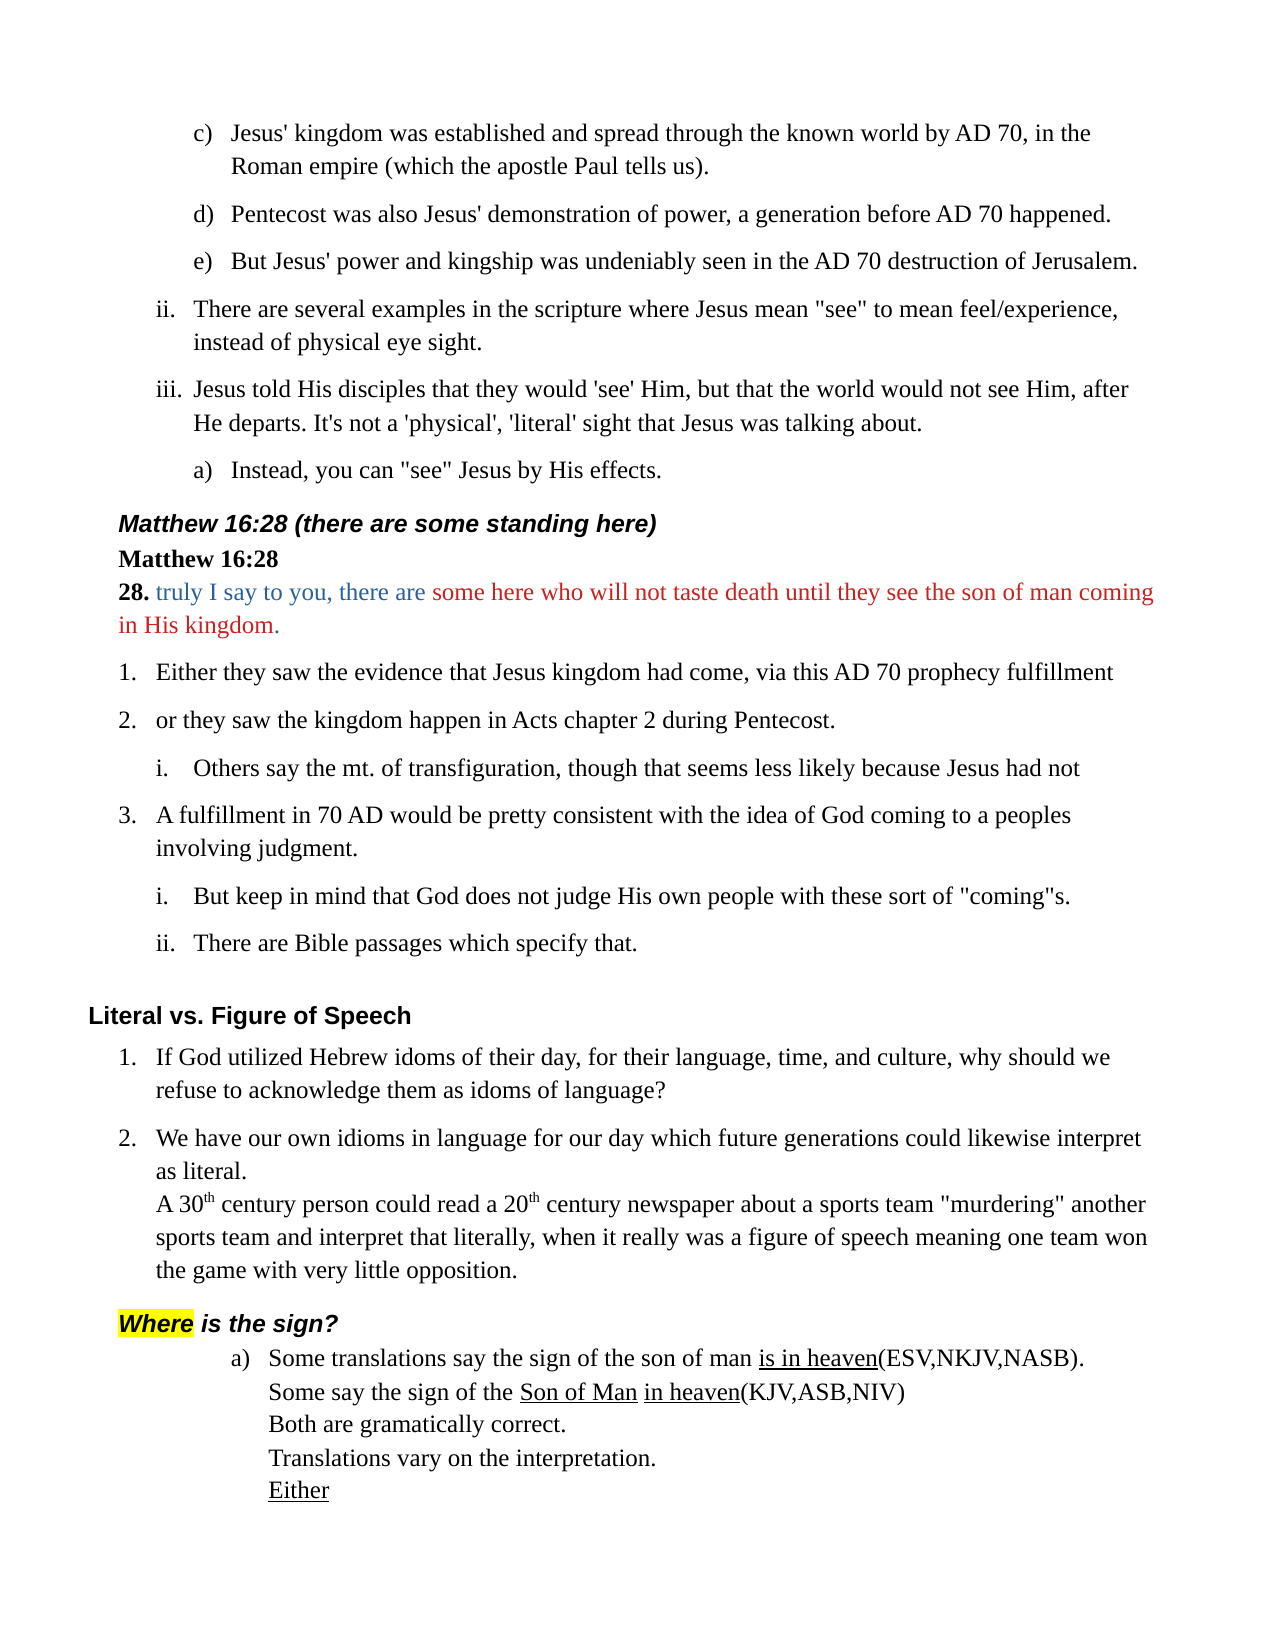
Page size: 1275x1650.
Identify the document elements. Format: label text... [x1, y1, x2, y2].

list or they saw the kingdom happen in Acts chapter 2 during Pentecost. [118, 705, 1157, 734]
list But keep in mind that God does not judge His own people with these sort of "coming"s. [156, 881, 1157, 910]
list We have our own idioms in language for our day which future generations could likewise interpret as literal. A 30th century person could read a 20th century newspaper about a sports team "murdering" another sports team and interpret that literally, when it really was a figure of speech meaning one team won the game with very little opposition. [118, 1123, 1157, 1284]
subtitle Where is the sign? [118, 1309, 1157, 1337]
list But Jesus' power and kingship was undeniably seen in the AD 70 destruction of Jerusalem. [193, 246, 1157, 275]
list Jesus' kingdom was established and spread through the known world by AD 70, in the Roman empire (which the apostle Paul tells us). [193, 118, 1157, 180]
subtitle Literal vs. Figure of Speech [88, 1001, 1157, 1030]
list Some translations say the sign of the son of man is in heaven(ESV,NKJV,NASB). Some say the sign of the Son of Man in heaven(KJV,ASB,NIV) Both are gramatically correct. Translations vary on the interpretation. Either [231, 1343, 1157, 1504]
list If God utilized Hebrew idoms of their day, for their language, time, and culture, why should we refuse to acknowledge them as idoms of language? [118, 1042, 1157, 1104]
list There are several examples in the scripture where Jesus mean "see" to mean feel/experience, instead of physical eye sight. [156, 294, 1157, 356]
list Either they saw the evidence that Jesus kingdom had come, via this AD 70 prophecy fulfillment [118, 657, 1157, 686]
list Others say the mt. of transfiguration, though that seems less likely because Jesus had not [156, 753, 1157, 781]
text Matthew 16:28 28. truly I say to you, there are some here who will not taste death until they see the son of man coming in His kingdom. [118, 544, 1157, 639]
list Instead, you can "see" Jesus by His effects. [193, 455, 1157, 484]
subtitle Matthew 16:28 (there are some standing here) [118, 509, 1157, 538]
list There are Bible passages which specify that. [156, 928, 1157, 957]
list A fulfillment in 70 AD would be pretty consistent with the idea of God coming to a peoples involving judgment. [118, 800, 1157, 862]
list Jesus told His disciples that they would 'see' Him, but that the world would not see Him, after He departs. It's not a 'physical', 'literal' sight that Jesus was talking about. [156, 374, 1157, 436]
list Pentecost was also Jesus' demonstration of power, a generation before AD 70 happened. [193, 199, 1157, 227]
